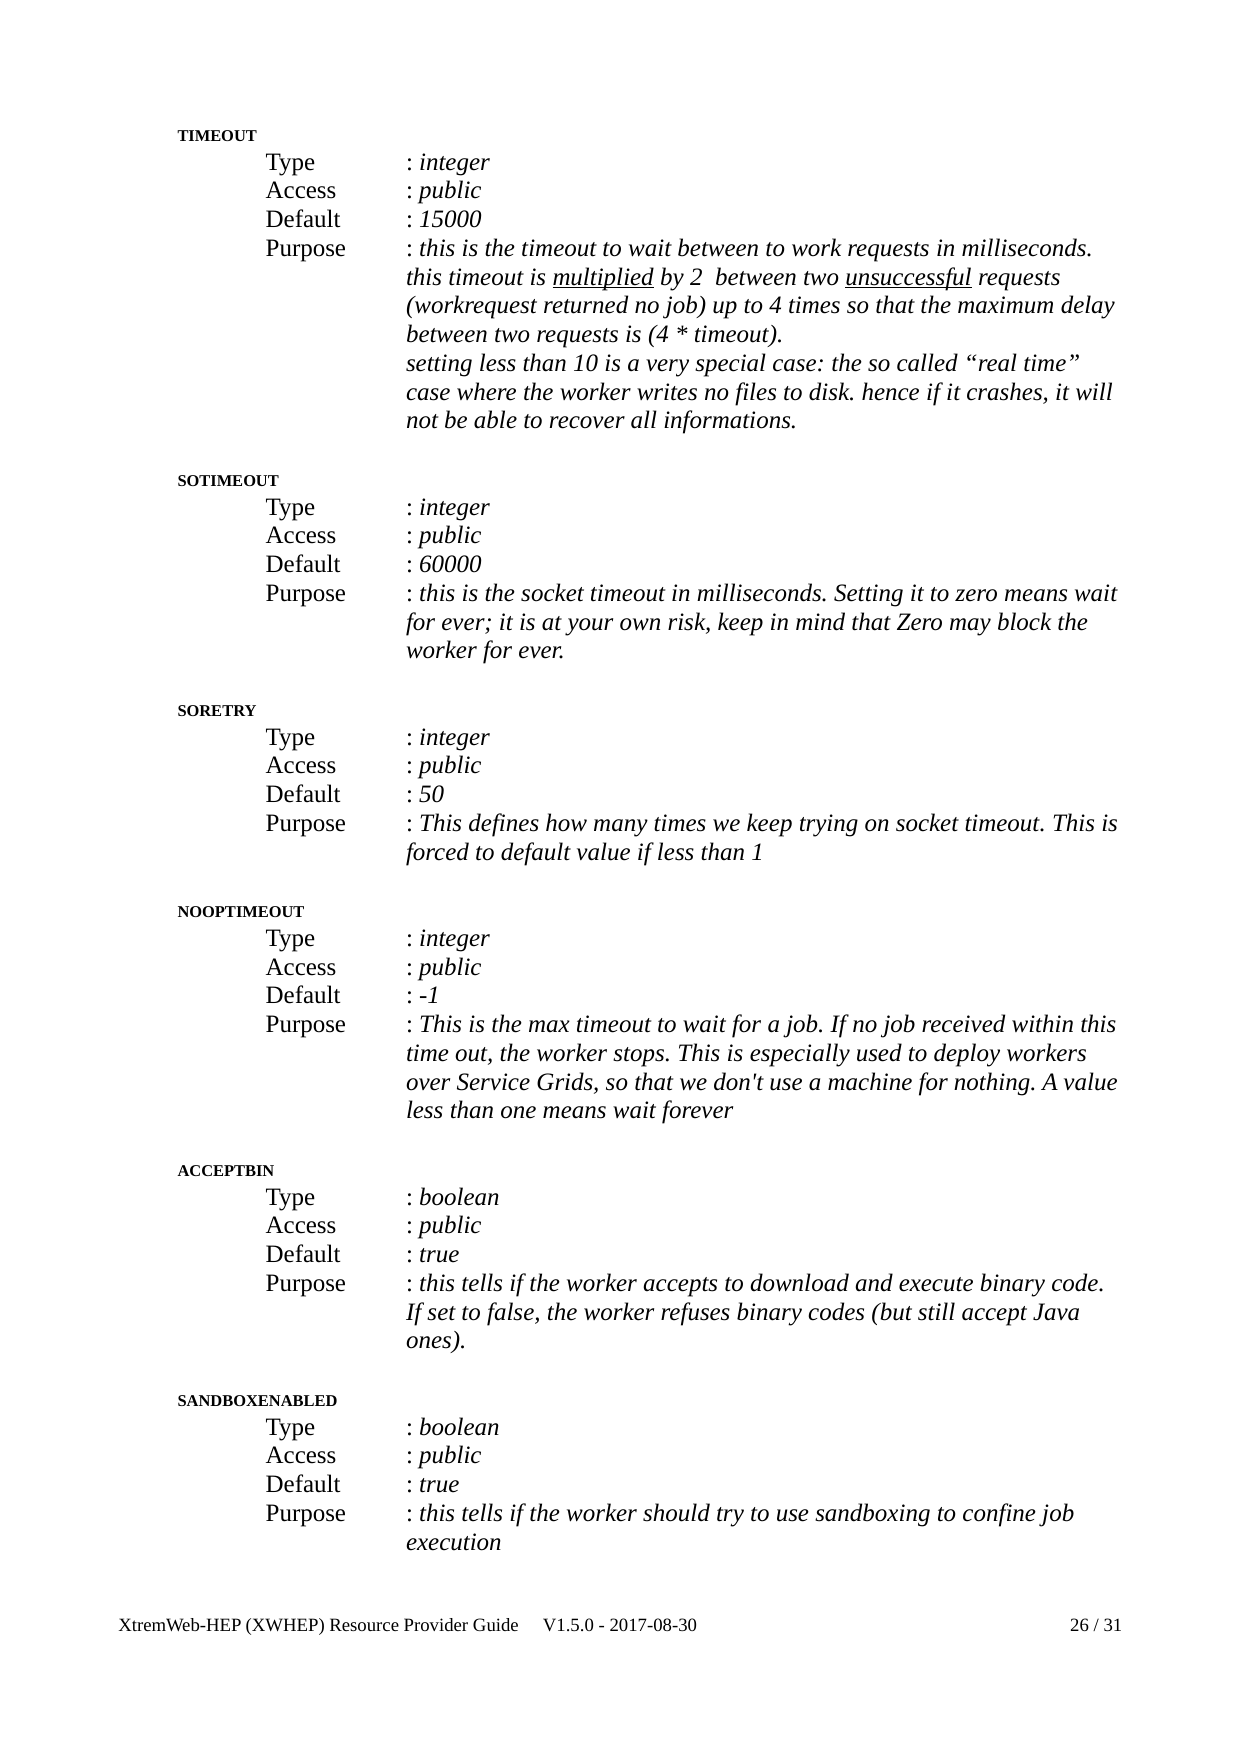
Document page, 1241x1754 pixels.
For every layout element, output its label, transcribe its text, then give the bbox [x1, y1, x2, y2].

text sotimeout [177, 463, 1122, 492]
text Type : integer [265, 722, 1122, 751]
text Type : integer [265, 147, 1122, 176]
text Purpose : this is the timeout to wait between to work requests in milliseconds. this timeout is multiplied by 2 between two unsuccessful requests (workrequest returned no job) up to 4 times so that the maximum delay between two requests is (4 * timeout). setting less than 10 is a very special case: the so called “real time” case where the worker writes no files to disk. hence if it crashes, it will not be able to recover all informations. [265, 233, 1122, 434]
text sandboxenabled [177, 1383, 1122, 1412]
text Purpose : This is the max timeout to wait for a job. If no job received within this time out, the worker stops. This is especially used to deploy workers over Service Grids, so that we don't use a machine for nothing. A value less than one means wait forever [265, 1009, 1122, 1124]
text Access : public [265, 952, 1122, 981]
text Default : 15000 [265, 204, 1122, 233]
text Access : public [265, 1441, 1122, 1469]
text Type : integer [265, 923, 1122, 952]
text nooptimeout [177, 894, 1122, 923]
text Default : 50 [265, 779, 1122, 808]
text Default : true [265, 1469, 1122, 1498]
text Purpose : This defines how many times we keep trying on socket timeout. This is forced to default value if less than 1 [265, 808, 1122, 866]
text Default : true [265, 1239, 1122, 1268]
text Access : public [265, 521, 1122, 549]
text Purpose : this is the socket timeout in milliseconds. Setting it to zero means wait for ever; it is at your own risk, keep in mind that Zero may block the worker for ever. [265, 578, 1122, 664]
text Purpose : this tells if the worker accepts to download and execute binary code. If set to false, the worker refuses binary codes (but still accept Java ones). [265, 1268, 1122, 1354]
text Access : public [265, 176, 1122, 204]
text Type : boolean [265, 1412, 1122, 1441]
text Default : -1 [265, 981, 1122, 1009]
text timeout [177, 118, 1122, 147]
text acceptbin [177, 1153, 1122, 1182]
text Type : integer [265, 492, 1122, 521]
text Access : public [265, 1211, 1122, 1239]
text Purpose : this tells if the worker should try to use sandboxing to confine job execution [265, 1498, 1122, 1556]
text Default : 60000 [265, 549, 1122, 578]
text Access : public [265, 751, 1122, 779]
text Type : boolean [265, 1182, 1122, 1211]
text soretry [177, 693, 1122, 722]
